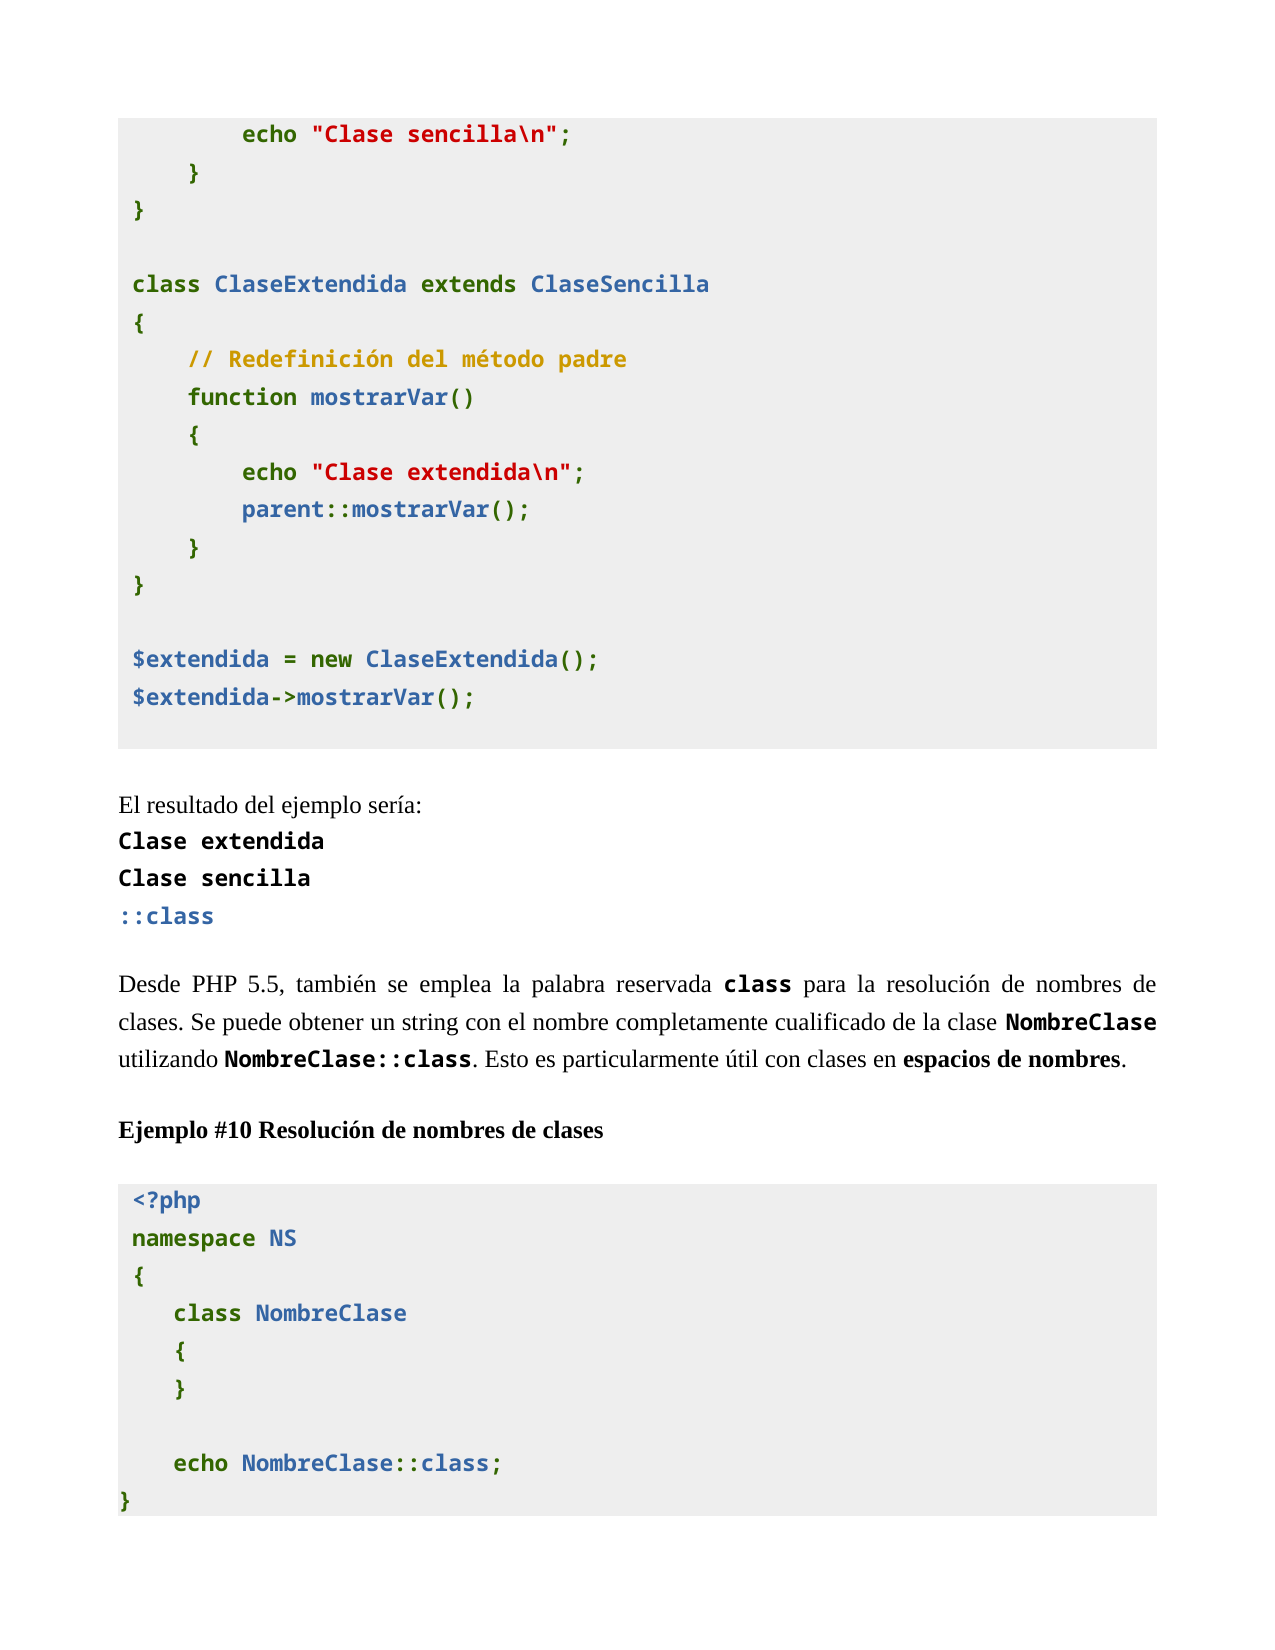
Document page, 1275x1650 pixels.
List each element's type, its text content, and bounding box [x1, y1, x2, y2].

text $extendida->mostrarVar(); [118, 681, 1157, 712]
text { [118, 1334, 1157, 1366]
text class ClaseExtendida extends ClaseSencilla [118, 268, 1157, 299]
text } [118, 1372, 1157, 1403]
text $extendida = new ClaseExtendida(); [118, 643, 1157, 674]
text } [118, 156, 1157, 187]
text function mostrarVar() [118, 381, 1157, 412]
text } [118, 1484, 1157, 1516]
text echo "Clase sencilla\n"; [118, 118, 1157, 149]
text Clase extendida Clase sencilla [118, 824, 1157, 893]
text <?php [118, 1184, 1157, 1216]
subtitle ::class [118, 899, 1157, 931]
text El resultado del ejemplo sería: [118, 790, 1157, 819]
text class NombreClase [118, 1297, 1157, 1328]
text echo "Clase extendida\n"; [118, 456, 1157, 487]
text parent::mostrarVar(); [118, 493, 1157, 524]
text { [118, 418, 1157, 449]
text } [118, 531, 1157, 562]
text // Redefinición del método padre [118, 343, 1157, 374]
text { [118, 306, 1157, 337]
text Ejemplo #10 Resolución de nombres de clases [118, 1115, 1157, 1144]
text } [118, 193, 1157, 224]
text echo NombreClase::class; [118, 1447, 1157, 1478]
text namespace NS [118, 1222, 1157, 1253]
text { [118, 1259, 1157, 1291]
text } [118, 568, 1157, 599]
text Desde PHP 5.5, también se emplea la palabra reservada class para la resolución de nombres de clases. Se puede obtener un string con el nombre completamente cualificado de la clase NombreClase utilizando NombreClase::class. Esto es particularmente útil con clases en espacios de nombres. [118, 968, 1157, 1074]
